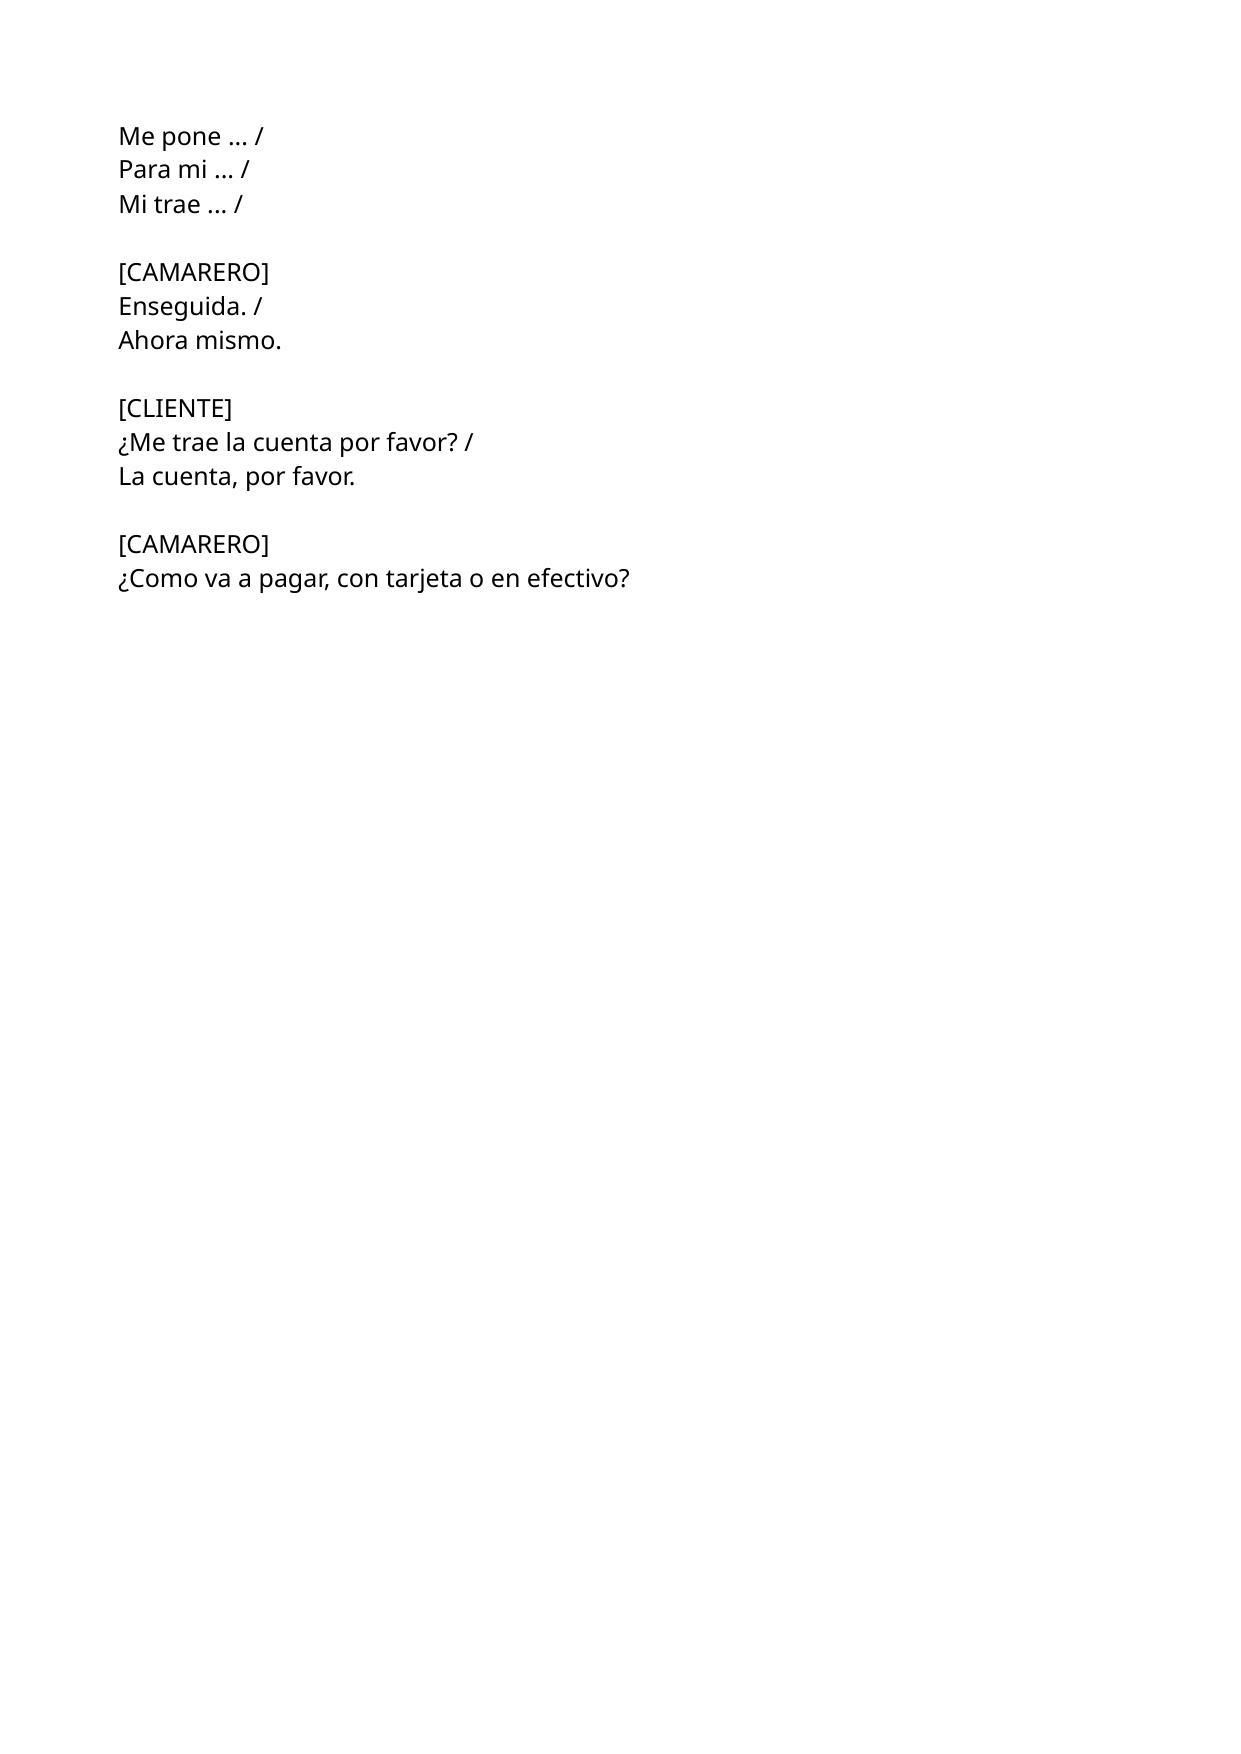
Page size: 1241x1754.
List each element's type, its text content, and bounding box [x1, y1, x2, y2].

text [CLIENTE] [118, 391, 1122, 425]
text Enseguida. / [118, 288, 1122, 322]
text Ahora mismo. [118, 322, 1122, 357]
text [CAMARERO] [118, 254, 1122, 288]
text Me pone ... / [118, 118, 1122, 152]
text ¿Me trae la cuenta por favor? / [118, 425, 1122, 459]
text Mi trae ... / [118, 186, 1122, 220]
text Para mi ... / [118, 152, 1122, 186]
text [CAMARERO] [118, 527, 1122, 561]
text ¿Como va a pagar, con tarjeta o en efectivo? [118, 561, 1122, 595]
text La cuenta, por favor. [118, 459, 1122, 493]
